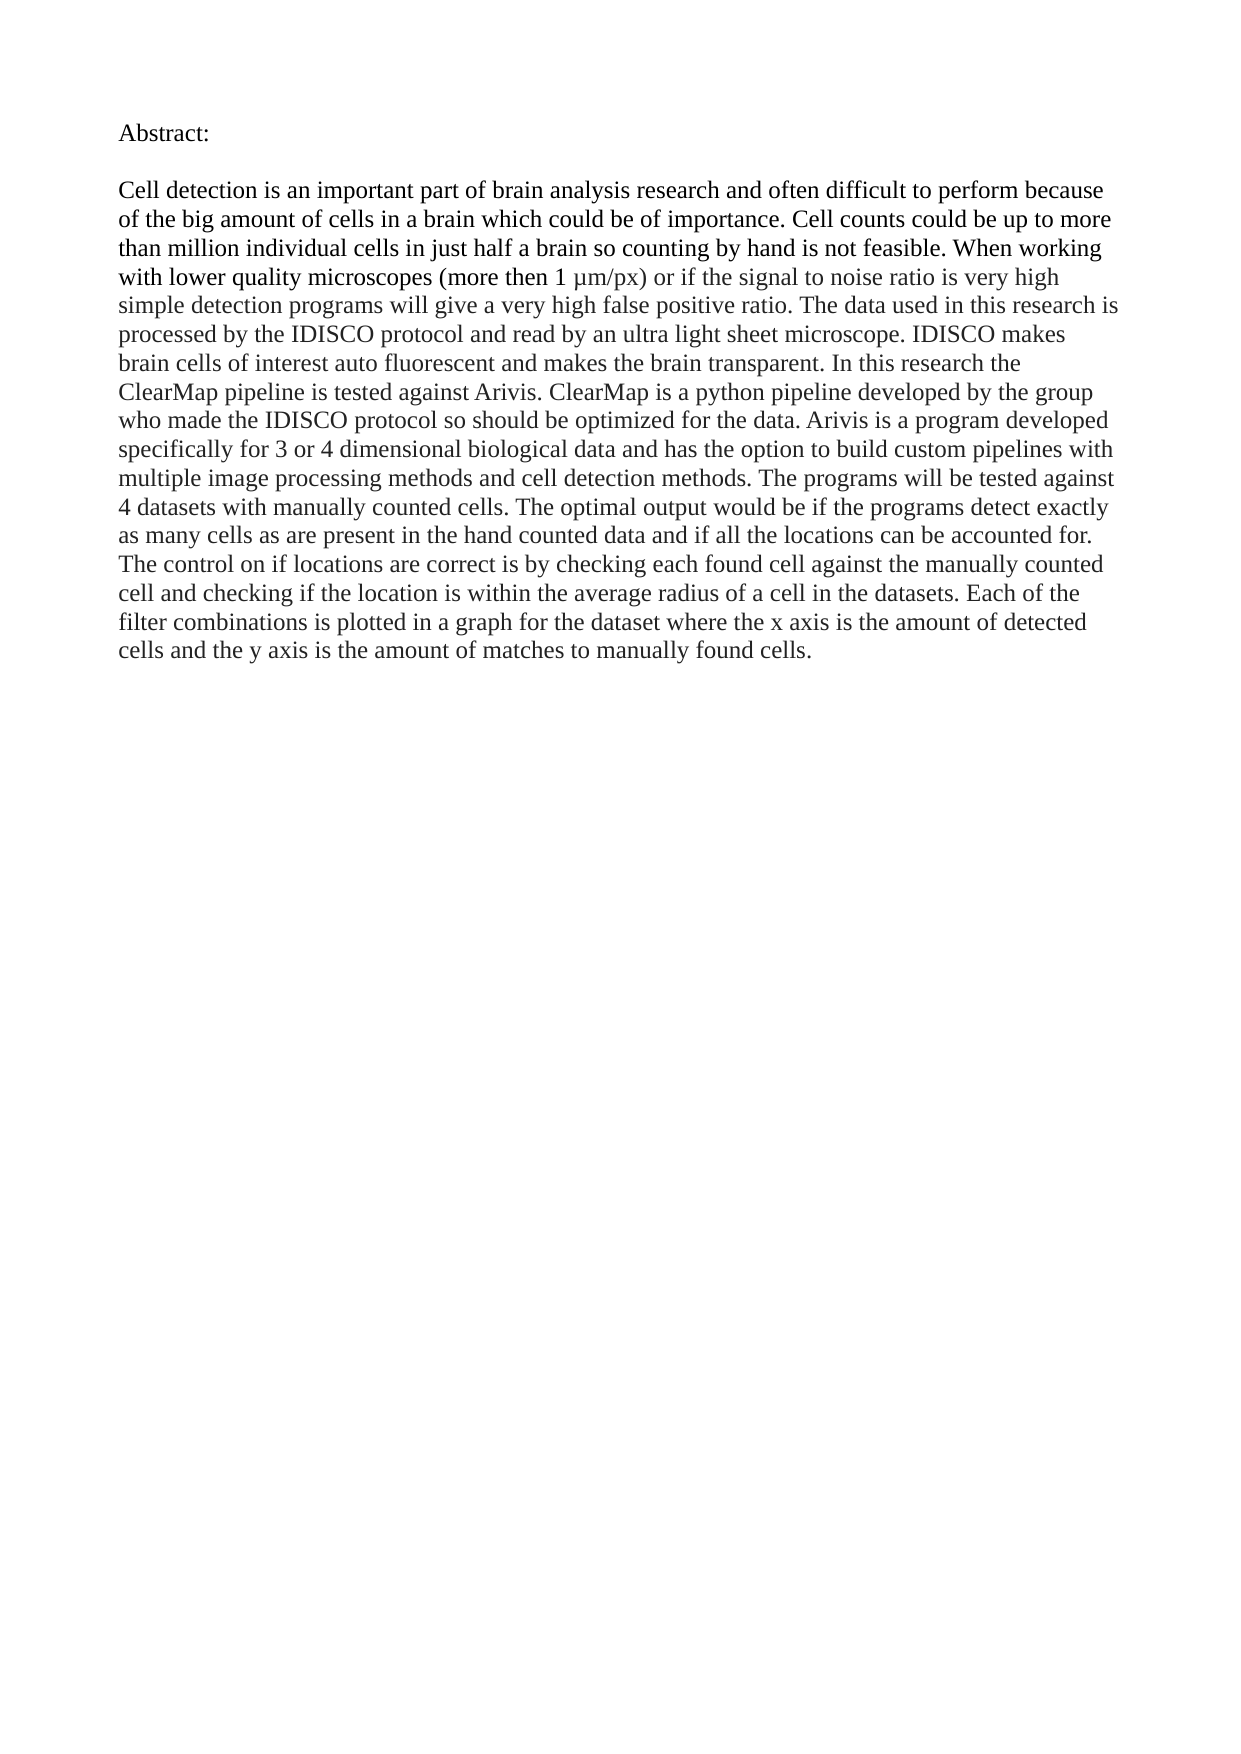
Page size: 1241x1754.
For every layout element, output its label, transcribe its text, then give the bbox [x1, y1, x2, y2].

text Abstract: [118, 118, 1122, 147]
text Cell detection is an important part of brain analysis research and often difficult to perform because of the big amount of cells in a brain which could be of importance. Cell counts could be up to more than million individual cells in just half a brain so counting by hand is not feasible. When working with lower quality microscopes (more then 1 µm/px) or if the signal to noise ratio is very high simple detection programs will give a very high false positive ratio. The data used in this research is processed by the IDISCO protocol and read by an ultra light sheet microscope. IDISCO makes brain cells of interest auto fluorescent and makes the brain transparent. In this research the ClearMap pipeline is tested against Arivis. ClearMap is a python pipeline developed by the group who made the IDISCO protocol so should be optimized for the data. Arivis is a program developed specifically for 3 or 4 dimensional biological data and has the option to build custom pipelines with multiple image processing methods and cell detection methods. The programs will be tested against 4 datasets with manually counted cells. The optimal output would be if the programs detect exactly as many cells as are present in the hand counted data and if all the locations can be accounted for. The control on if locations are correct is by checking each found cell against the manually counted cell and checking if the location is within the average radius of a cell in the datasets. Each of the filter combinations is plotted in a graph for the dataset where the x axis is the amount of detected cells and the y axis is the amount of matches to manually found cells. [118, 176, 1122, 664]
